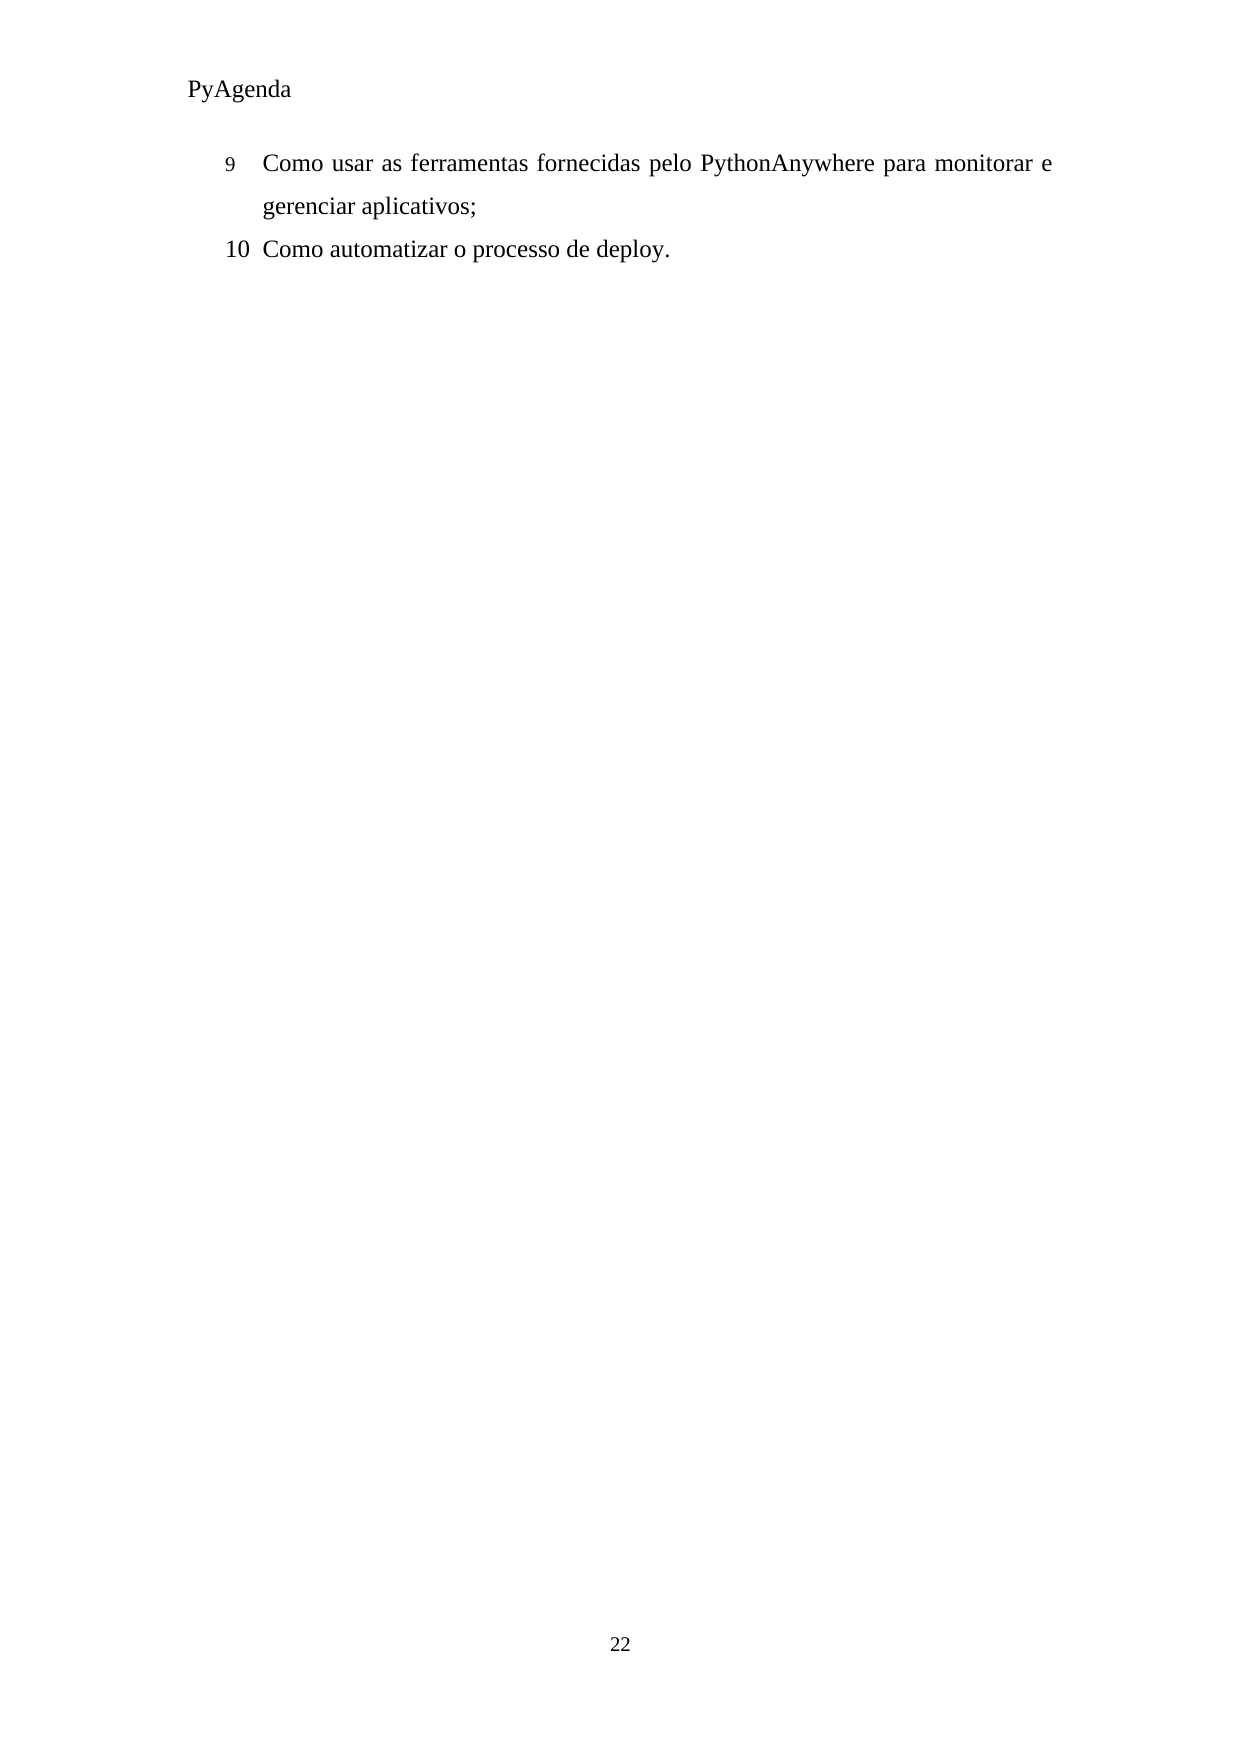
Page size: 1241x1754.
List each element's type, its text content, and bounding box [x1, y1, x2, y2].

list Como usar as ferramentas fornecidas pelo PythonAnywhere para monitorar e gerenciar aplicativos; [225, 148, 1053, 219]
list Como automatizar o processo de deploy. [225, 234, 1053, 263]
